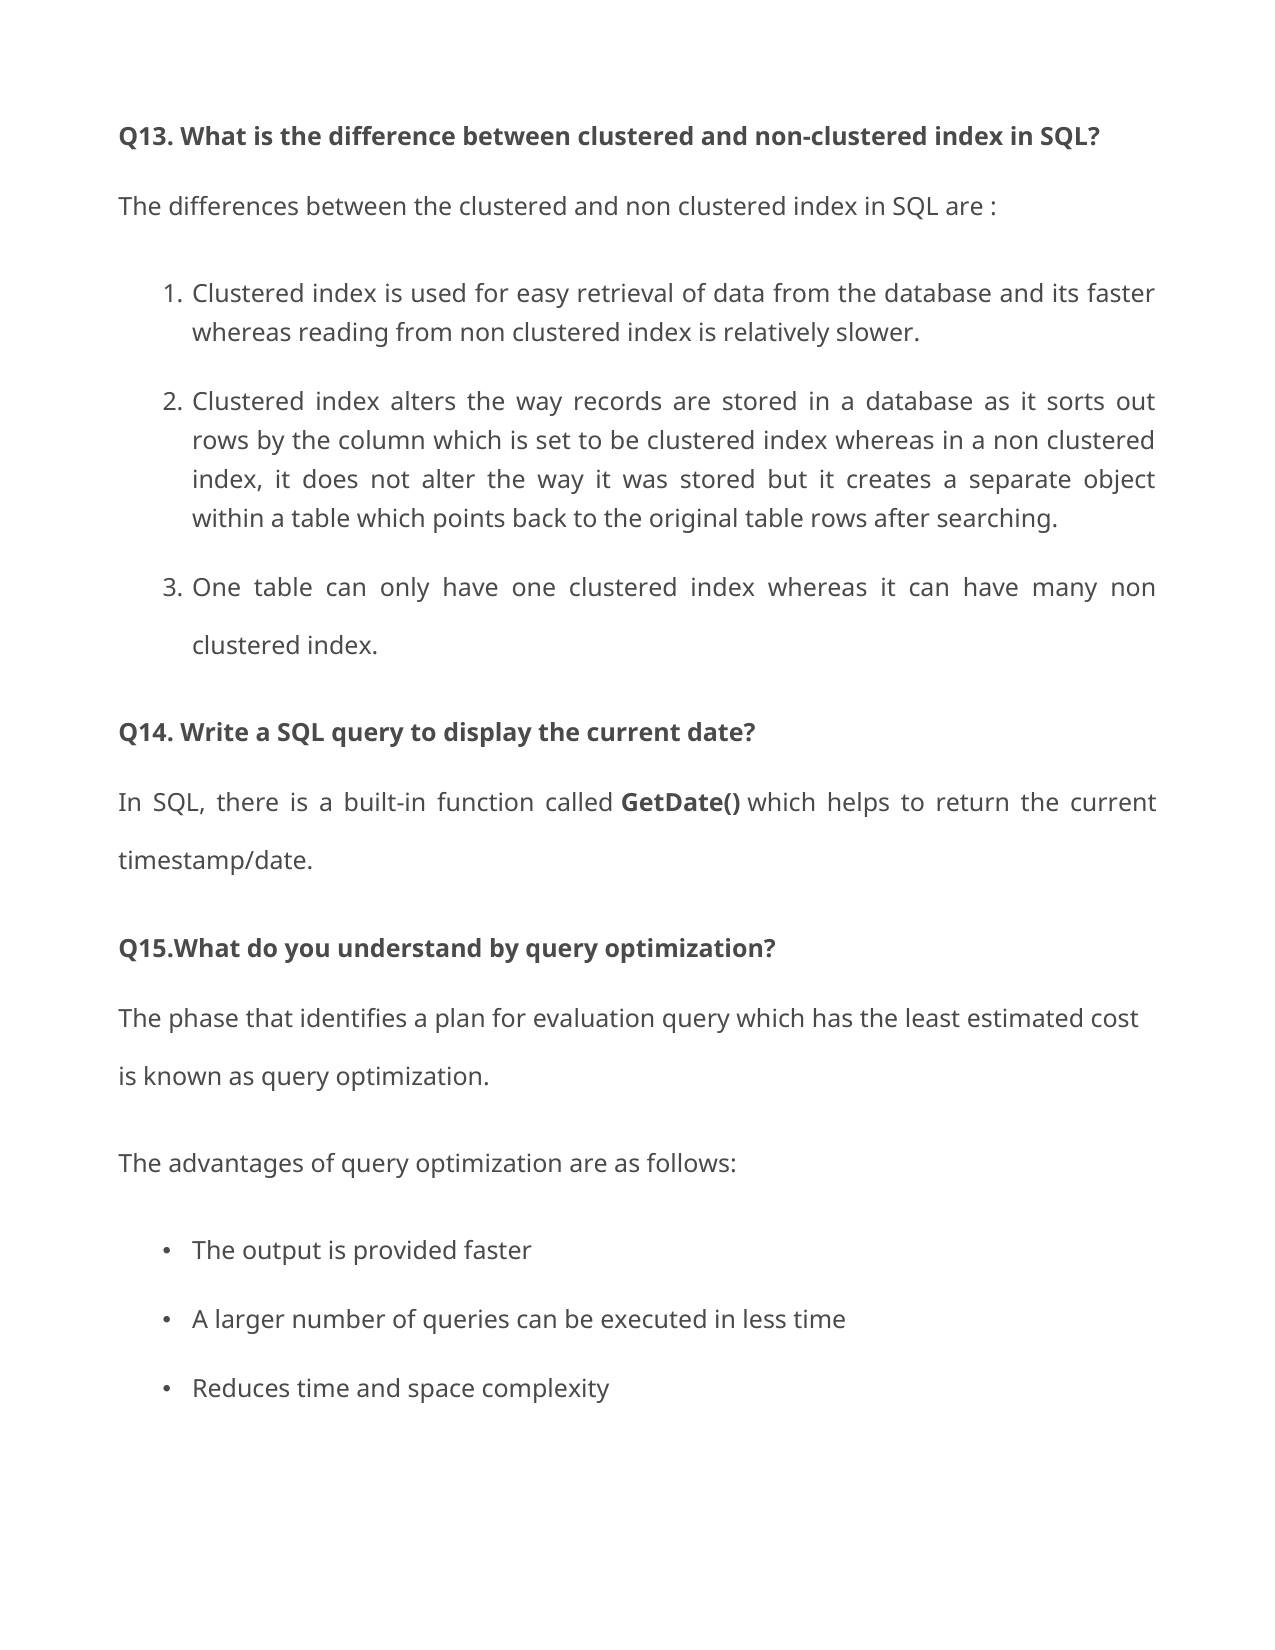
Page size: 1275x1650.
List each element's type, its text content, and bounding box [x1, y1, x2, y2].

list The output is provided faster [162, 1233, 1157, 1267]
list Clustered index is used for easy retrieval of data from the database and its faster whereas reading from non clustered index is relatively slower. [162, 276, 1157, 349]
text The advantages of query optimization are as follows: [118, 1146, 1157, 1180]
list One table can only have one clustered index whereas it can have many non clustered index. [162, 570, 1157, 662]
text In SQL, there is a built-in function called GetDate() which helps to return the current timestamp/date. [118, 785, 1157, 877]
subtitle Q14. Write a SQL query to display the current date? [118, 715, 1157, 749]
list A larger number of queries can be executed in less time [162, 1302, 1157, 1336]
list Clustered index alters the way records are stored in a database as it sorts out rows by the column which is set to be clustered index whereas in a non clustered index, it does not alter the way it was stored but it creates a separate object within a table which points back to the original table rows after searching. [162, 383, 1157, 535]
subtitle Q15.What do you understand by query optimization? [118, 930, 1157, 964]
text The phase that identifies a plan for evaluation query which has the least estimated cost is known as query optimization. [118, 1001, 1157, 1092]
list Reduces time and space complexity [162, 1370, 1157, 1404]
text The differences between the clustered and non clustered index in SQL are : [118, 188, 1157, 222]
subtitle Q13. What is the difference between clustered and non-clustered index in SQL? [118, 118, 1157, 152]
